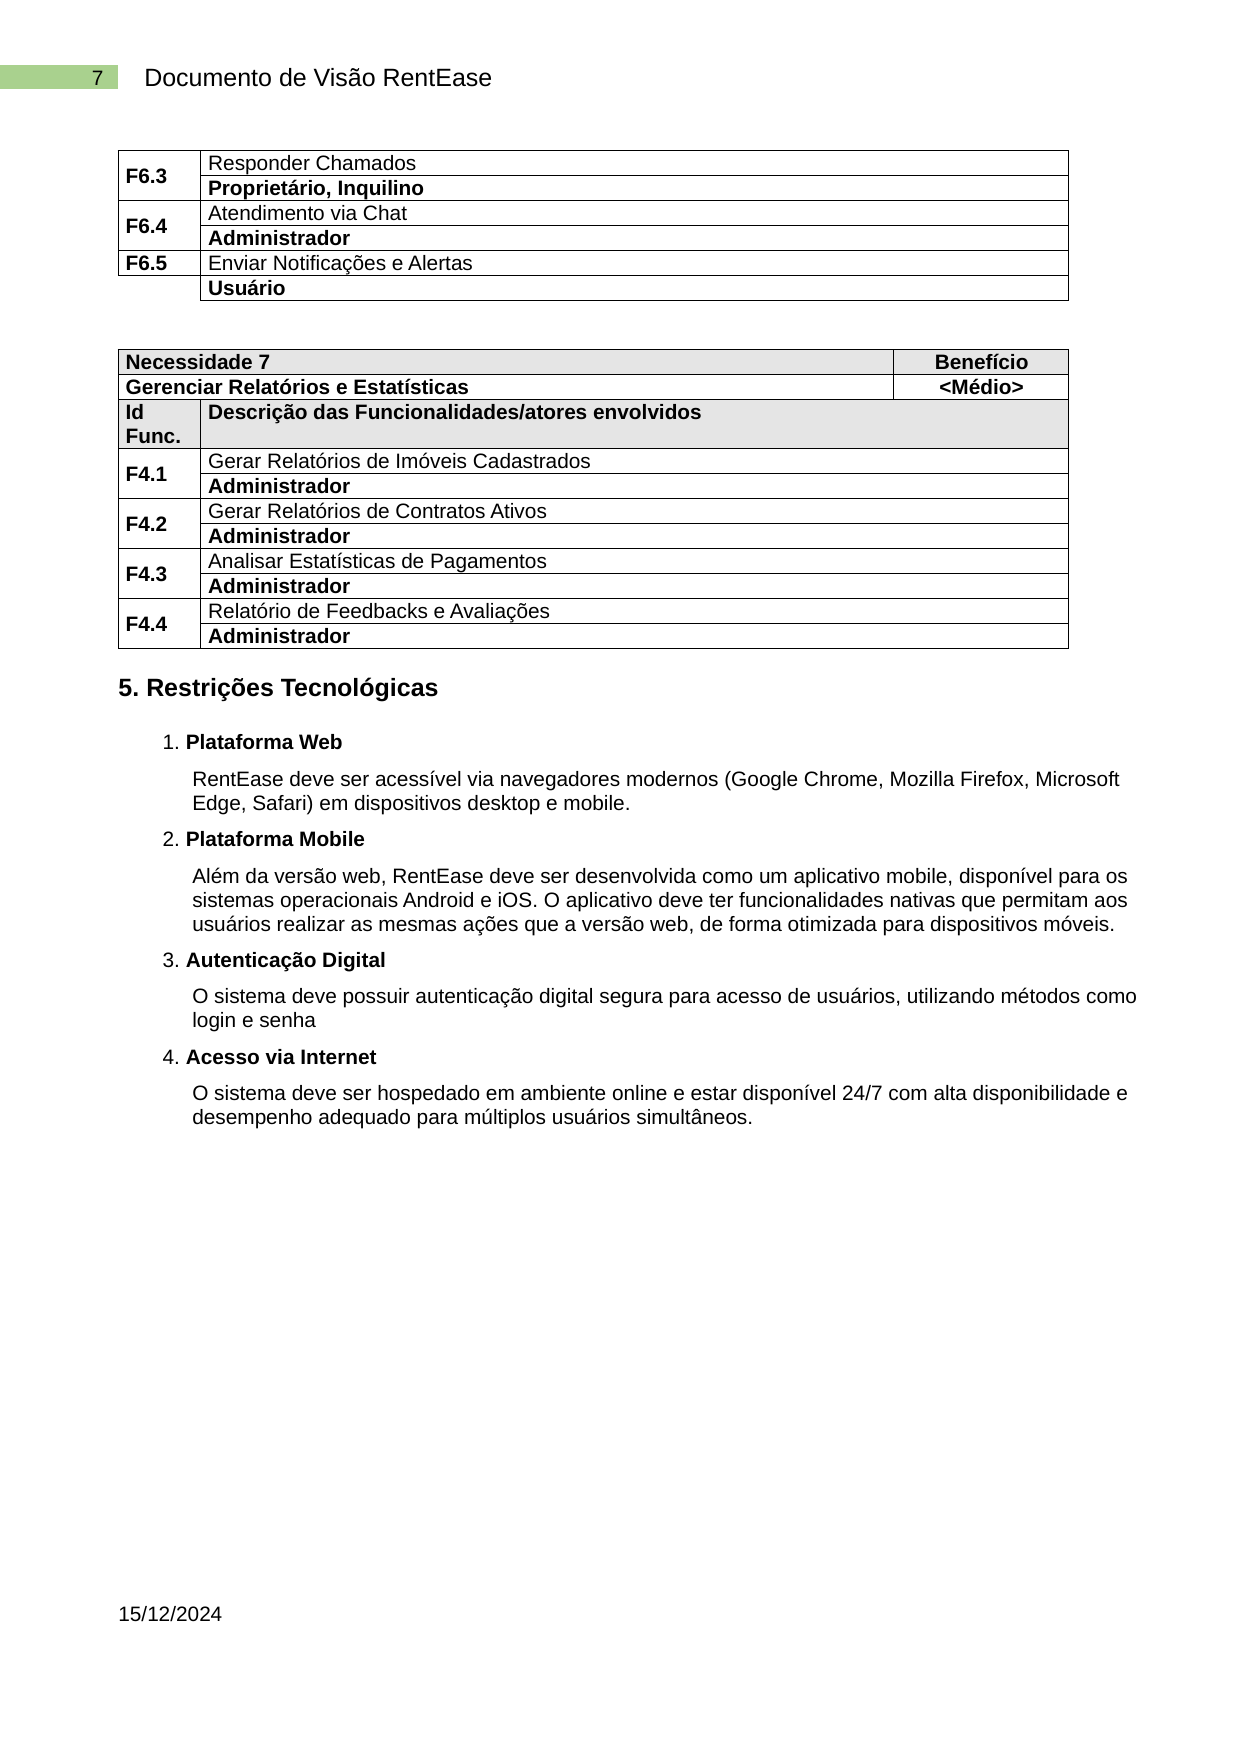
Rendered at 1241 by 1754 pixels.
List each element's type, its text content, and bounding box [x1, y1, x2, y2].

text 4. Acesso via Internet [118, 1045, 1170, 1069]
table_cell Id Func. [119, 400, 200, 448]
text Além da versão web, RentEase deve ser desenvolvida como um aplicativo mobile, disponível para os sistemas operacionais Android e iOS. O aplicativo deve ter funcionalidades nativas que permitam aos usuários realizar as mesmas ações que a versão web, de forma otimizada para dispositivos móveis. [118, 863, 1170, 935]
list Restrições Tecnológicas [118, 673, 1170, 702]
table_cell Relatório de Feedbacks e Avaliações [201, 599, 1068, 623]
table_cell Administrador [201, 226, 1068, 250]
table_cell Responder Chamados [201, 151, 1068, 175]
table_cell F4.4 [119, 599, 200, 648]
table_cell F6.3 [119, 151, 200, 200]
text O sistema deve possuir autenticação digital segura para acesso de usuários, utilizando métodos como login e senha [118, 984, 1170, 1032]
table_cell Administrador [201, 524, 1068, 548]
text 3. Autenticação Digital [118, 948, 1170, 972]
table_cell F4.1 [119, 449, 200, 498]
table_cell Enviar Notificações e Alertas [201, 251, 1068, 275]
table_cell Gerar Relatórios de Contratos Ativos [201, 499, 1068, 523]
table_cell <Médio> [894, 375, 1068, 399]
table_cell Gerenciar Relatórios e Estatísticas [119, 375, 893, 399]
table_cell F4.2 [119, 499, 200, 548]
table_cell F6.4 [119, 201, 200, 250]
text 1. Plataforma Web [118, 730, 1170, 754]
table_cell Descrição das Funcionalidades/atores envolvidos [201, 400, 1068, 448]
table_cell Administrador [201, 574, 1068, 598]
table_cell Administrador [201, 474, 1068, 498]
table_cell Proprietário, Inquilino [201, 176, 1068, 200]
table_cell Gerar Relatórios de Imóveis Cadastrados [201, 449, 1068, 473]
table_cell Administrador [201, 624, 1068, 648]
table_cell Usuário [201, 276, 1068, 300]
table_cell Atendimento via Chat [201, 201, 1068, 225]
table_header Benefício [894, 350, 1068, 374]
text O sistema deve ser hospedado em ambiente online e estar disponível 24/7 com alta disponibilidade e desempenho adequado para múltiplos usuários simultâneos. [118, 1081, 1170, 1129]
table_cell F4.3 [119, 549, 200, 598]
text 2. Plataforma Mobile [118, 827, 1170, 851]
table_header Necessidade 7 [119, 350, 893, 374]
text RentEase deve ser acessível via navegadores modernos (Google Chrome, Mozilla Firefox, Microsoft Edge, Safari) em dispositivos desktop e mobile. [118, 767, 1170, 814]
table_cell Analisar Estatísticas de Pagamentos [201, 549, 1068, 573]
table_cell F6.5 [119, 251, 200, 275]
